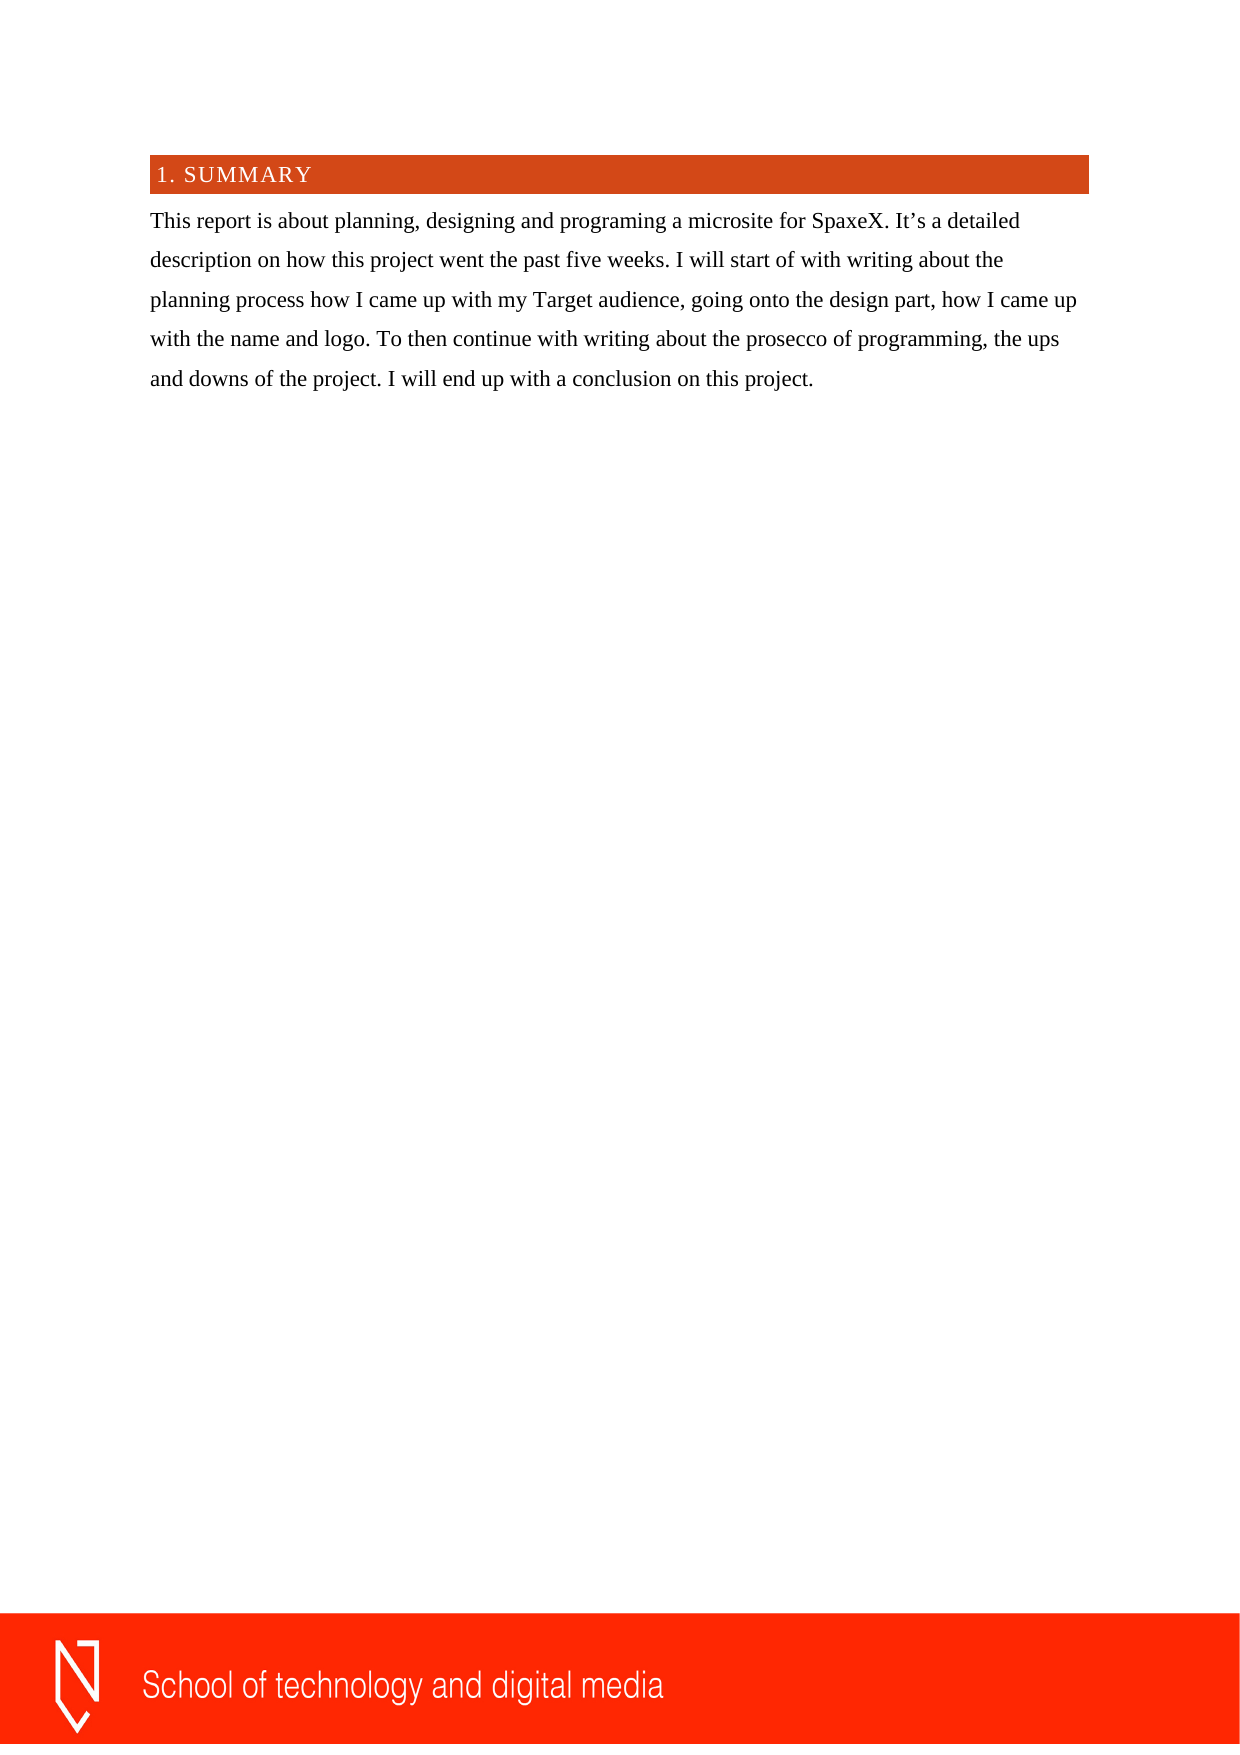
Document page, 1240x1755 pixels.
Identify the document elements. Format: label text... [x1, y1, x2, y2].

text This report is about planning, designing and programing a microsite for SpaxeX. It’s a detailed description on how this project went the past five weeks. I will start of with writing about the planning process how I came up with my Target audience, going onto the design part, how I came up with the name and logo. To then continue with writing about the prosecco of programming, the ups and downs of the project. I will end up with a conclusion on this project. [150, 207, 1089, 391]
subtitle 1. Summary [156, 161, 1083, 187]
